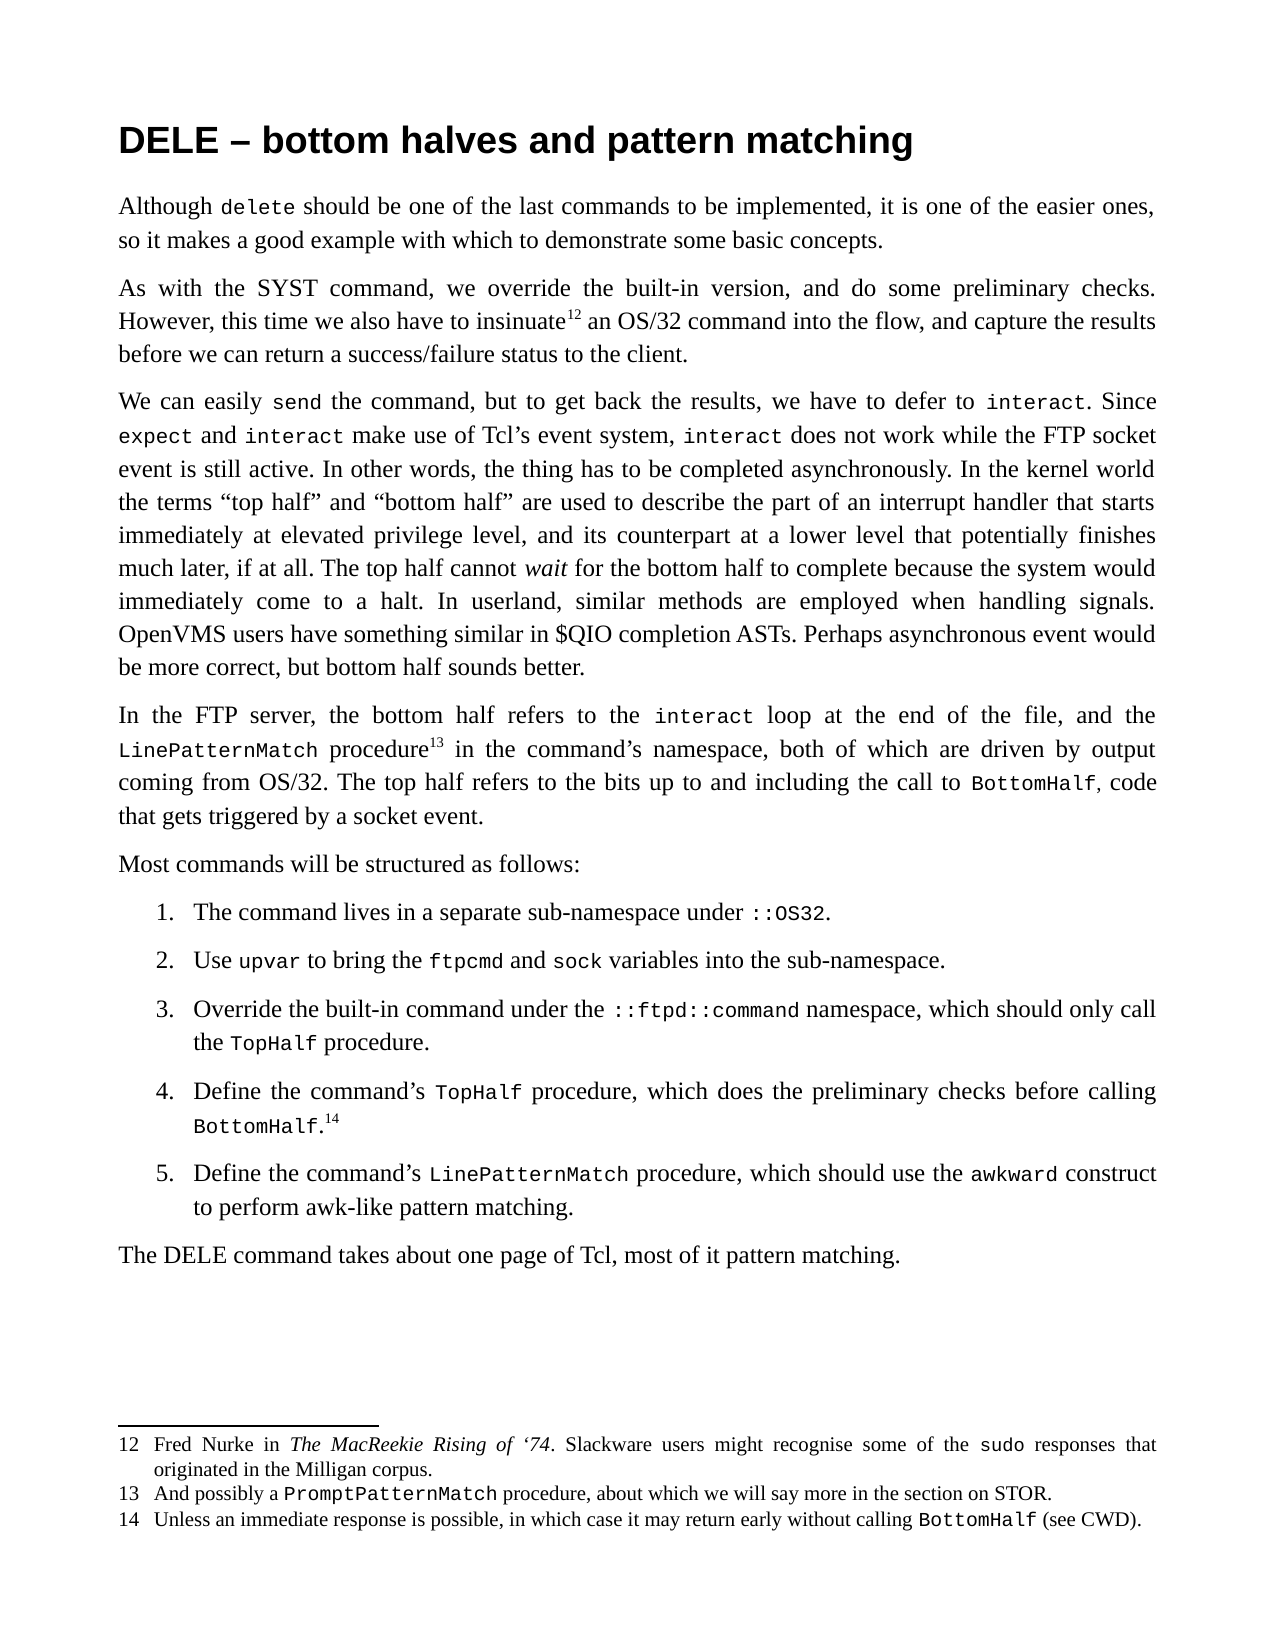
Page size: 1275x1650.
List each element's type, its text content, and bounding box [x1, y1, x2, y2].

text Most commands will be structured as follows: [118, 849, 1157, 878]
text We can easily send the command, but to get back the results, we have to defer to interact. Since expect and interact make use of Tcl’s event system, interact does not work while the FTP socket event is still active. In other words, the thing has to be completed asynchronously. In the kernel world the terms “top half” and “bottom half” are used to describe the part of an interrupt handler that starts immediately at elevated privilege level, and its counterpart at a lower level that potentially finishes much later, if at all. The top half cannot wait for the bottom half to complete because the system would immediately come to a halt. In userland, similar methods are employed when handling signals. OpenVMS users have something similar in $QIO completion ASTs. Perhaps asynchronous event would be more correct, but bottom half sounds better. [118, 386, 1157, 681]
list The command lives in a separate sub-namespace under ::OS32. [156, 897, 1157, 926]
list Define the command’s LinePatternMatch procedure, which should use the awkward construct to perform awk-like pattern matching. [156, 1158, 1157, 1221]
text The DELE command takes about one page of Tcl, most of it pattern matching. [118, 1240, 1157, 1269]
list Unless an immediate response is possible, in which case it may return early without calling BottomHalf (see CWD). [118, 1506, 1157, 1532]
subtitle DELE – bottom halves and pattern matching [118, 118, 1157, 162]
list Define the command’s TopHalf procedure, which does the preliminary checks before calling BottomHalf. [156, 1076, 1157, 1139]
text In the FTP server, the bottom half refers to the interact loop at the end of the file, and the LinePatternMatch procedure in the command’s namespace, both of which are driven by output coming from OS/32. The top half refers to the bits up to and including the call to BottomHalf, code that gets triggered by a socket event. [118, 700, 1157, 830]
text Fred Nurke in The MacReekie Rising of ‘74. Slackware users might recognise some of the sudo responses that originated in the Milligan corpus. [118, 1432, 1157, 1481]
text As with the SYST command, we override the built-in version, and do some preliminary checks. However, this time we also have to insinuate an OS/32 command into the flow, and capture the results before we can return a success/failure status to the client. [118, 273, 1157, 367]
text Although delete should be one of the last commands to be implemented, it is one of the easier ones, so it makes a good example with which to demonstrate some basic concepts. [118, 191, 1157, 254]
list Use upvar to bring the ftpcmd and sock variables into the sub-namespace. [156, 945, 1157, 975]
list Override the built-in command under the ::ftpd::command namespace, which should only call the TopHalf procedure. [156, 994, 1157, 1057]
text And possibly a PromptPatternMatch procedure, about which we will say more in the section on STOR. [118, 1481, 1157, 1506]
